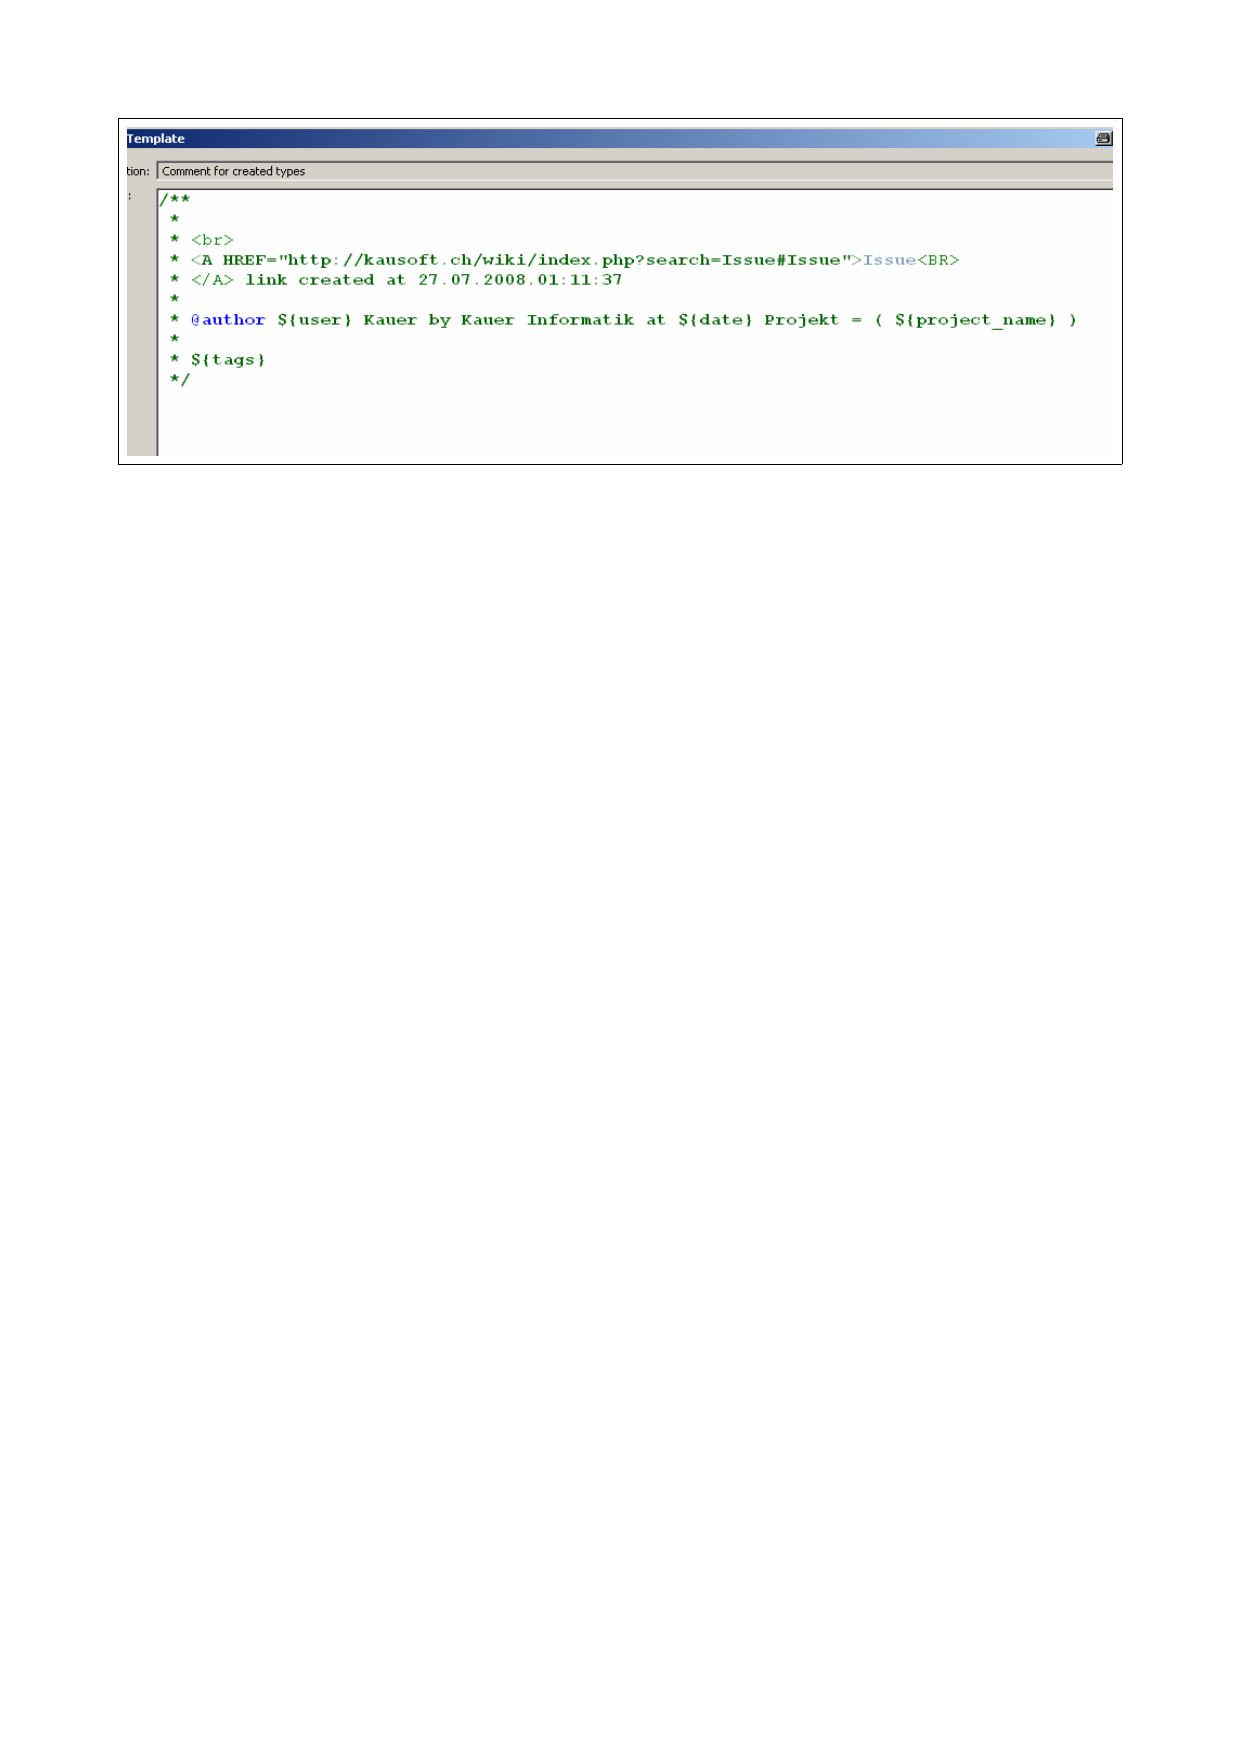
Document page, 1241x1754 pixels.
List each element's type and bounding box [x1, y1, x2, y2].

picture [127, 127, 1113, 456]
